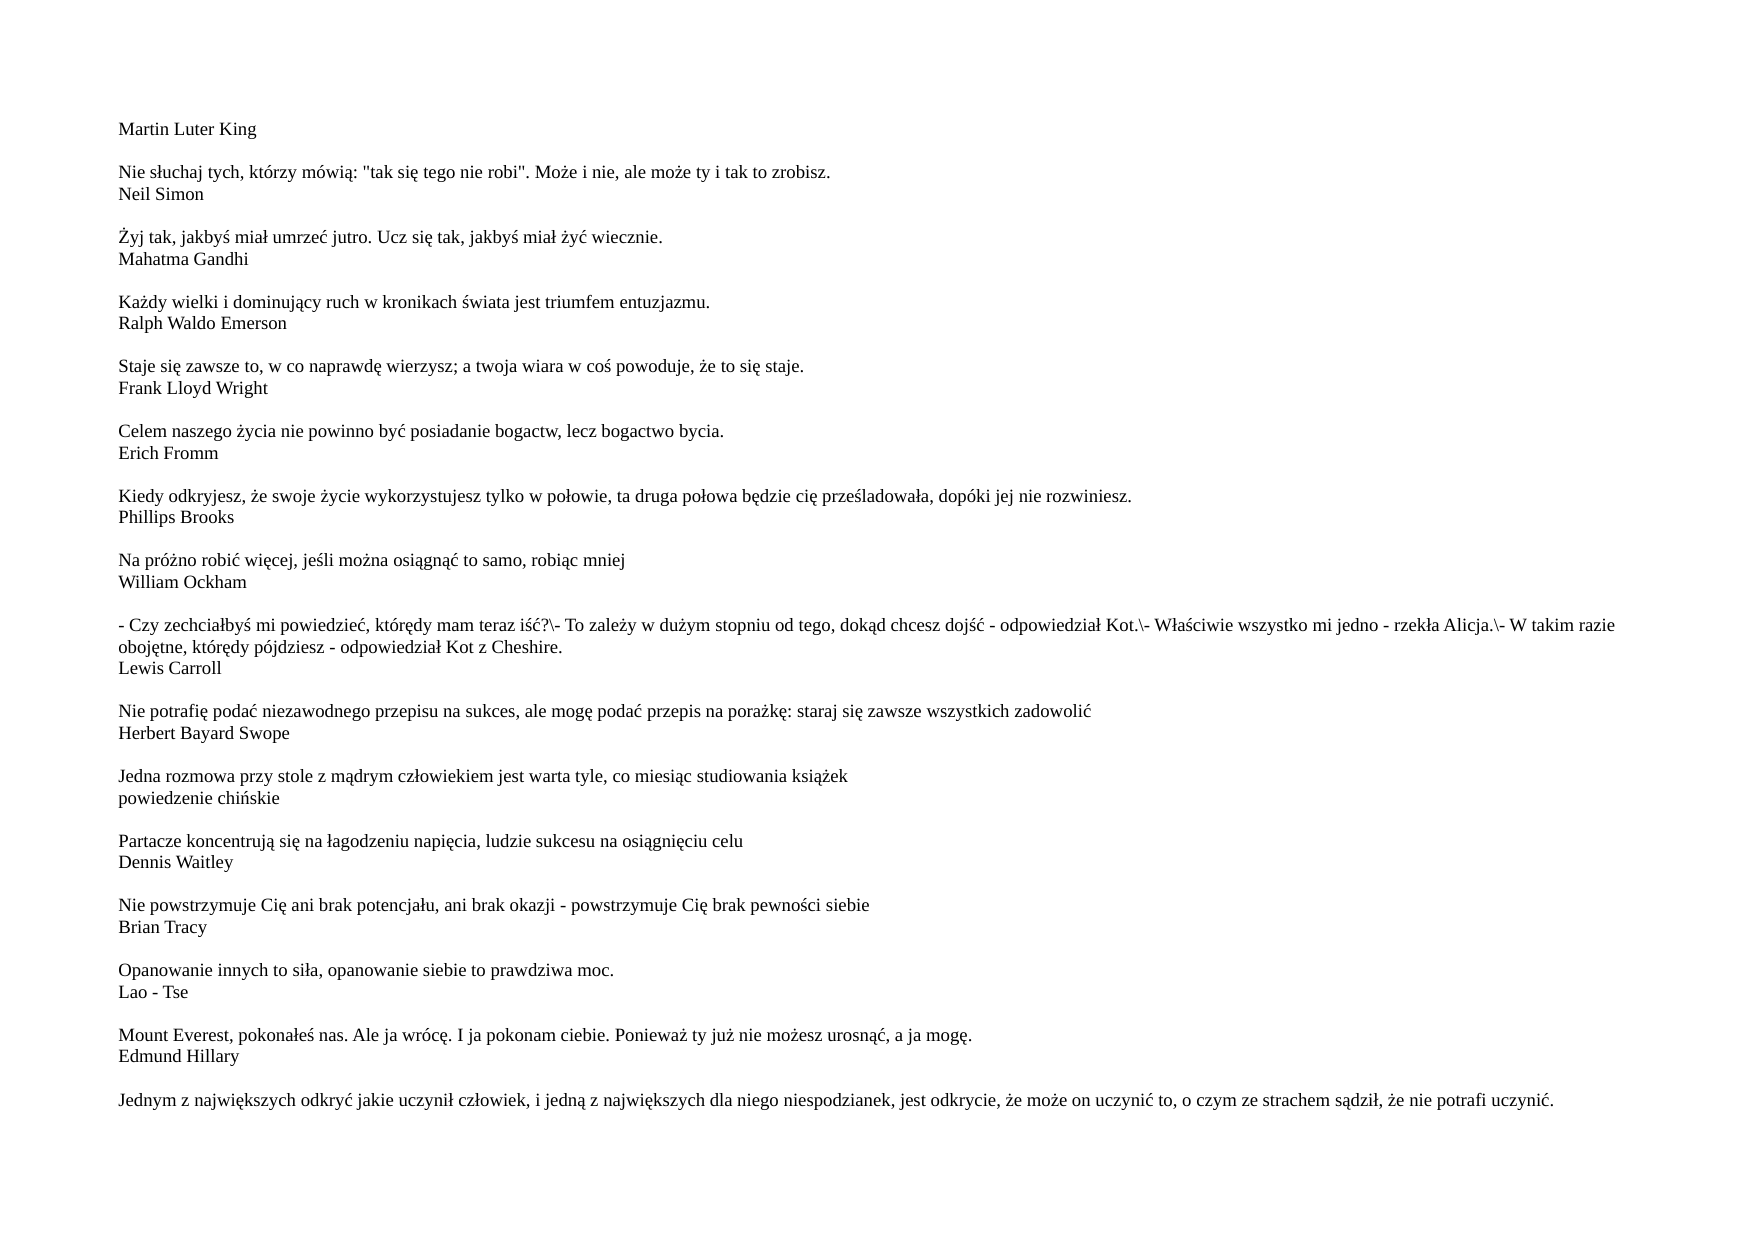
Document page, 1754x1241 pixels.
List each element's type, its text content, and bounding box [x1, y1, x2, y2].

text Opanowanie innych to siła, opanowanie siebie to prawdziwa moc. [118, 959, 1636, 981]
text Żyj tak, jakbyś miał umrzeć jutro. Ucz się tak, jakbyś miał żyć wiecznie. [118, 226, 1636, 247]
text Jednym z największych odkryć jakie uczynił człowiek, i jedną z największych dla niego niespodzianek, jest odkrycie, że może on uczynić to, o czym ze strachem sądził, że nie potrafi uczynić. [118, 1088, 1636, 1110]
text Lewis Carroll [118, 657, 1636, 679]
text Nie powstrzymuje Cię ani brak potencjału, ani brak okazji - powstrzymuje Cię brak pewności siebie [118, 894, 1636, 916]
text Herbert Bayard Swope [118, 722, 1636, 743]
text Edmund Hillary [118, 1045, 1636, 1067]
text Kiedy odkryjesz, że swoje życie wykorzystujesz tylko w połowie, ta druga połowa będzie cię prześladowała, dopóki jej nie rozwiniesz. [118, 485, 1636, 506]
text Mount Everest, pokonałeś nas. Ale ja wrócę. I ja pokonam ciebie. Ponieważ ty już nie możesz urosnąć, a ja mogę. [118, 1024, 1636, 1045]
text Każdy wielki i dominujący ruch w kronikach świata jest triumfem entuzjazmu. [118, 291, 1636, 312]
text Phillips Brooks [118, 506, 1636, 528]
text Erich Fromm [118, 442, 1636, 463]
text Celem naszego życia nie powinno być posiadanie bogactw, lecz bogactwo bycia. [118, 420, 1636, 442]
text Brian Tracy [118, 916, 1636, 937]
text Neil Simon [118, 183, 1636, 204]
text Martin Luter King [118, 118, 1636, 140]
text Nie słuchaj tych, którzy mówią: "tak się tego nie robi". Może i nie, ale może ty i tak to zrobisz. [118, 161, 1636, 183]
text Na próżno robić więcej, jeśli można osiągnąć to samo, robiąc mniej [118, 549, 1636, 571]
text powiedzenie chińskie [118, 787, 1636, 808]
text Staje się zawsze to, w co naprawdę wierzysz; a twoja wiara w coś powoduje, że to się staje. [118, 355, 1636, 377]
text Nie potrafię podać niezawodnego przepisu na sukces, ale mogę podać przepis na porażkę: staraj się zawsze wszystkich zadowolić [118, 700, 1636, 722]
text Partacze koncentrują się na łagodzeniu napięcia, ludzie sukcesu na osiągnięciu celu [118, 830, 1636, 851]
text Frank Lloyd Wright [118, 377, 1636, 398]
text Jedna rozmowa przy stole z mądrym człowiekiem jest warta tyle, co miesiąc studiowania książek [118, 765, 1636, 787]
text Lao - Tse [118, 981, 1636, 1002]
text Dennis Waitley [118, 851, 1636, 873]
text Mahatma Gandhi [118, 247, 1636, 269]
text - Czy zechciałbyś mi powiedzieć, którędy mam teraz iść?\- To zależy w dużym stopniu od tego, dokąd chcesz dojść - odpowiedział Kot.\- Właściwie wszystko mi jedno - rzekła Alicja.\- W takim razie obojętne, którędy pójdziesz - odpowiedział Kot z Cheshire. [118, 614, 1636, 657]
text Ralph Waldo Emerson [118, 312, 1636, 334]
text William Ockham [118, 571, 1636, 592]
